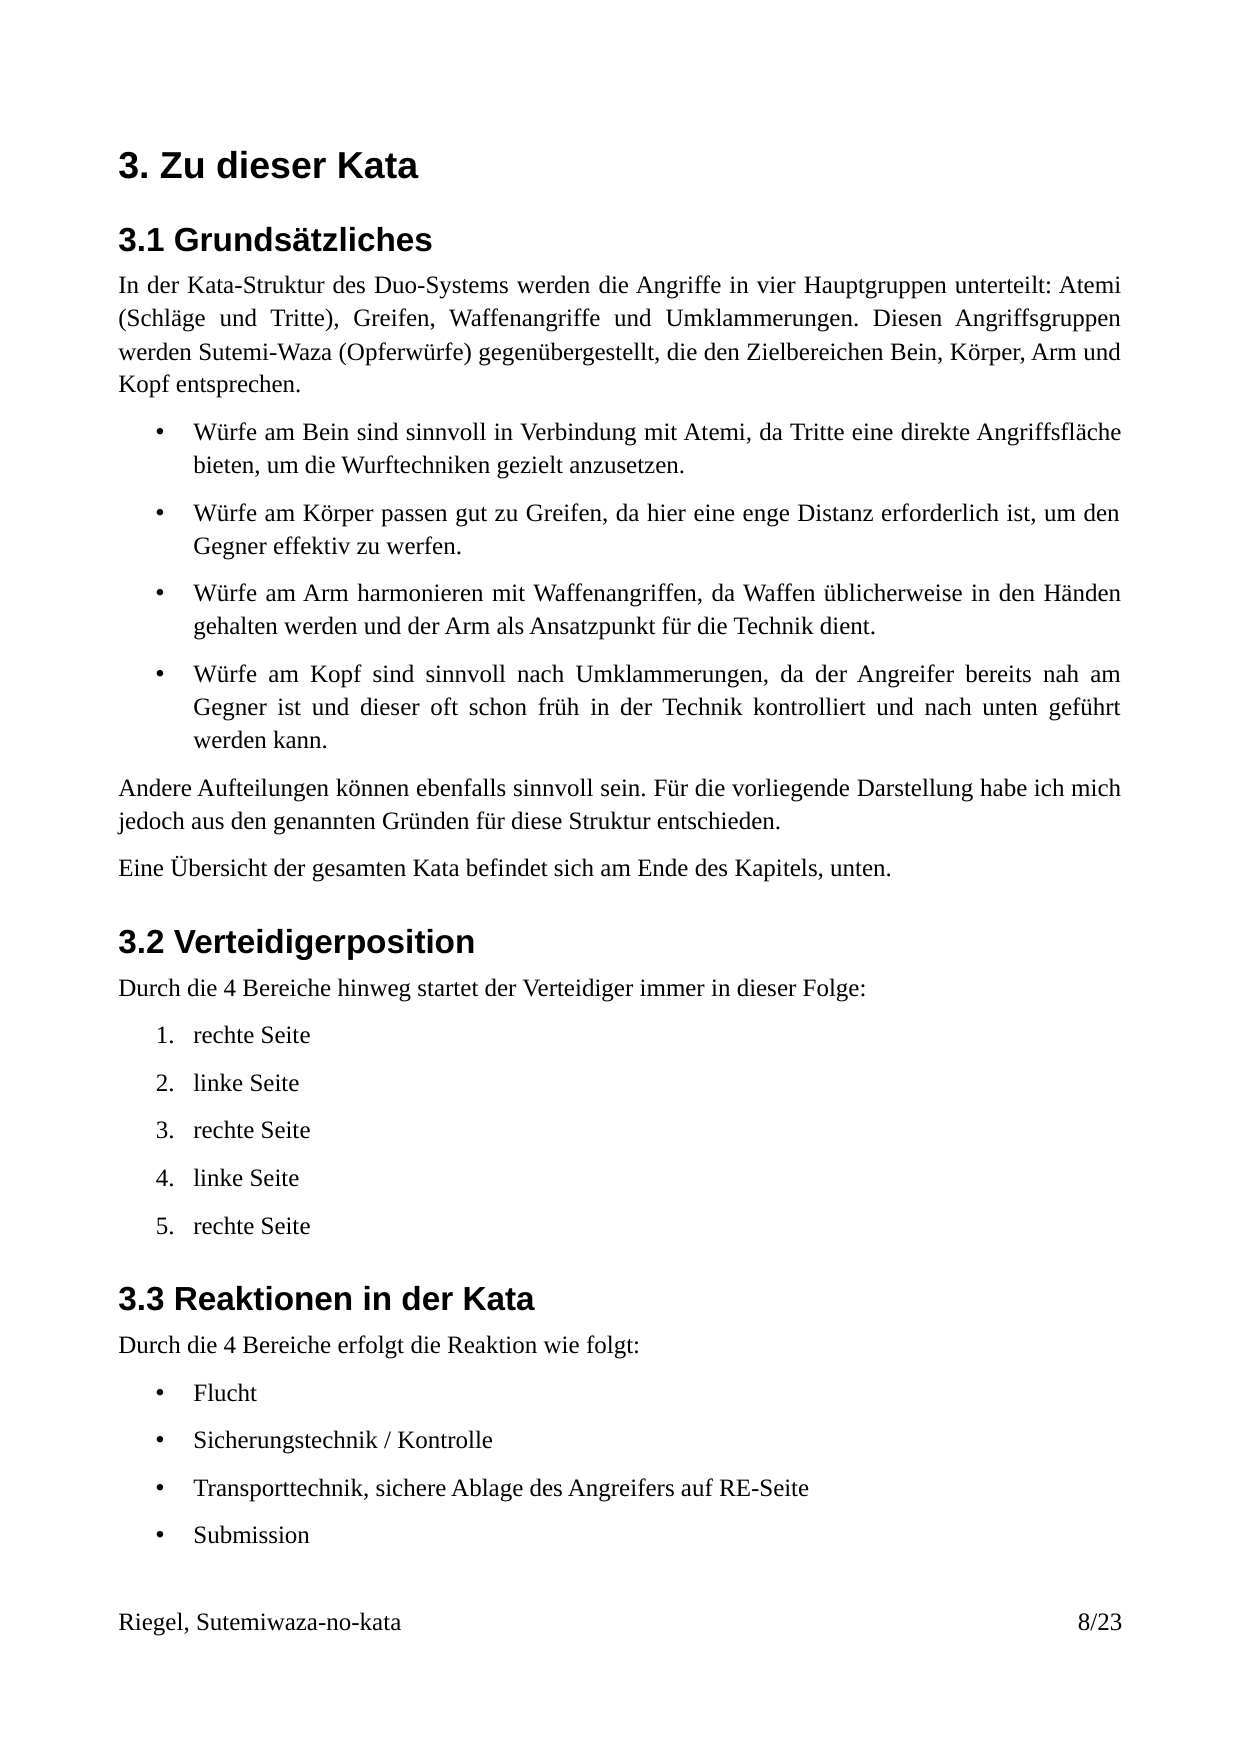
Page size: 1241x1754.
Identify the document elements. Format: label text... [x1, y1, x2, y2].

list Transporttechnik, sichere Ablage des Angreifers auf RE-Seite [156, 1473, 1122, 1502]
list linke Seite [156, 1163, 1122, 1192]
list rechte Seite [156, 1116, 1122, 1144]
list rechte Seite [156, 1211, 1122, 1239]
list Sicherungstechnik / Kontrolle [156, 1425, 1122, 1454]
text In der Kata-Struktur des Duo-Systems werden die Angriffe in vier Hauptgruppen unterteilt: Atemi (Schläge und Tritte), Greifen, Waffenangriffe und Umklammerungen. Diesen Angriffsgruppen werden Sutemi-Waza (Opferwürfe) gegenübergestellt, die den Zielbereichen Bein, Körper, Arm und Kopf entsprechen. [118, 271, 1122, 398]
list Würfe am Körper passen gut zu Greifen, da hier eine enge Distanz erforderlich ist, um den Gegner effektiv zu werfen. [156, 498, 1122, 559]
text Andere Aufteilungen können ebenfalls sinnvoll sein. Für die vorliegende Darstellung habe ich mich jedoch aus den genannten Gründen für diese Struktur entschieden. [118, 773, 1122, 834]
list Würfe am Kopf sind sinnvoll nach Umklammerungen, da der Angreifer bereits nah am Gegner ist und dieser oft schon früh in der Technik kontrolliert und nach unten geführt werden kann. [156, 659, 1122, 754]
subtitle 3.2 Verteidigerposition [118, 922, 1122, 960]
list Submission [156, 1521, 1122, 1549]
subtitle 3. Zu dieser Kata [118, 143, 1122, 186]
text Durch die 4 Bereiche hinweg startet der Verteidiger immer in dieser Folge: [118, 973, 1122, 1001]
list Flucht [156, 1378, 1122, 1406]
list Würfe am Arm harmonieren mit Waffenangriffen, da Waffen üblicherweise in den Händen gehalten werden und der Arm als Ansatzpunkt für die Technik dient. [156, 578, 1122, 640]
subtitle 3.1 Grundsätzliches [118, 219, 1122, 258]
list rechte Seite [156, 1020, 1122, 1049]
list Würfe am Bein sind sinnvoll in Verbindung mit Atemi, da Tritte eine direkte Angriffsfläche bieten, um die Wurftechniken gezielt anzusetzen. [156, 417, 1122, 479]
list linke Seite [156, 1068, 1122, 1097]
text Durch die 4 Bereiche erfolgt die Reaktion wie folgt: [118, 1330, 1122, 1359]
subtitle 3.3 Reaktionen in der Kata [118, 1279, 1122, 1318]
text Eine Übersicht der gesamten Kata befindet sich am Ende des Kapitels, unten. [118, 853, 1122, 882]
